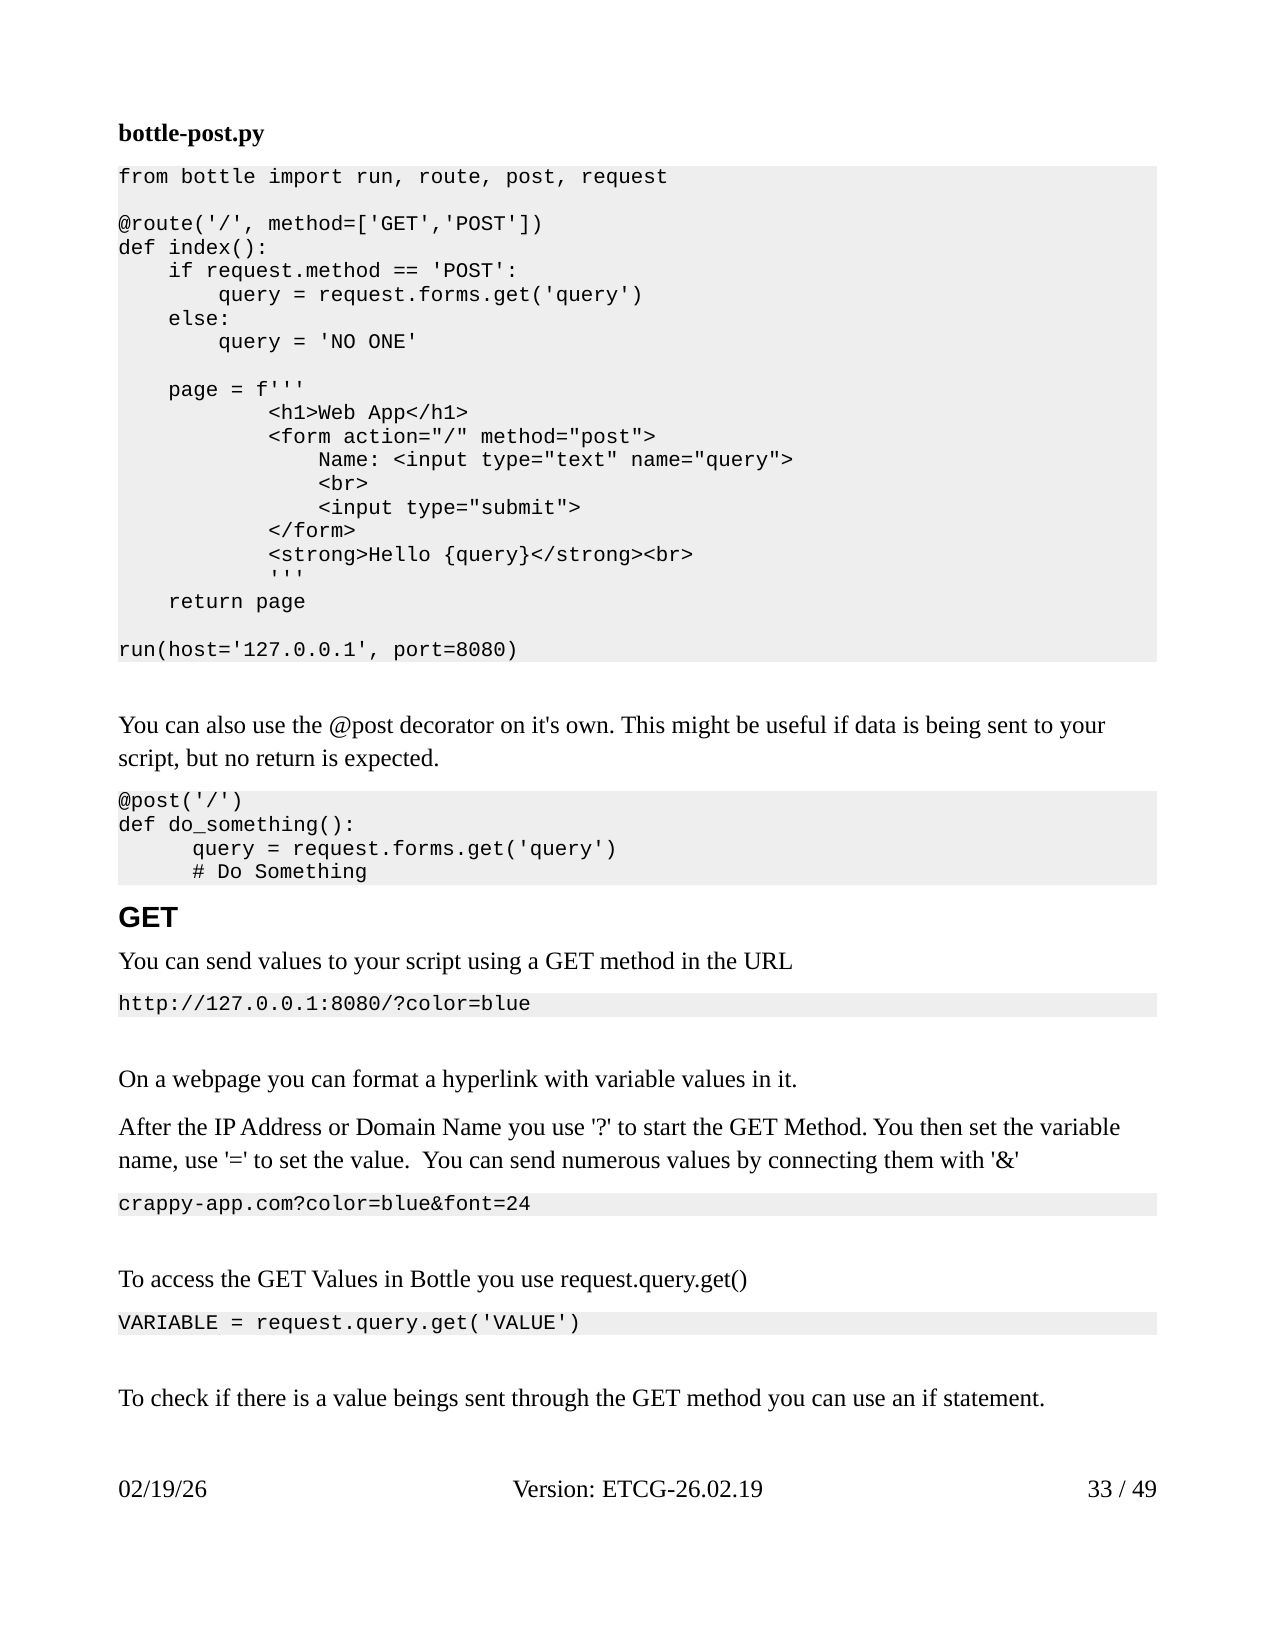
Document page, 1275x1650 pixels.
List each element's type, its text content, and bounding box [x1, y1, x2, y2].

text <h1>Web App</h1> [118, 402, 1157, 426]
text <form action="/" method="post"> [118, 426, 1157, 449]
text VARIABLE = request.query.get('VALUE') [118, 1312, 1157, 1335]
text bottle-post.py [118, 118, 1157, 147]
text query = request.forms.get('query') [118, 838, 1157, 861]
text @post('/') [118, 791, 1157, 814]
text Name: <input type="text" name="query"> [118, 449, 1157, 473]
text To access the GET Values in Bottle you use request.query.get() [118, 1264, 1157, 1293]
text query = 'NO ONE' [118, 331, 1157, 355]
text return page [118, 591, 1157, 615]
text ''' [118, 568, 1157, 591]
text page = f''' [118, 378, 1157, 402]
text @route('/', method=['GET','POST']) [118, 213, 1157, 237]
text http://127.0.0.1:8080/?color=blue [118, 993, 1157, 1017]
text <strong>Hello {query}</strong><br> [118, 544, 1157, 568]
text if request.method == 'POST': [118, 260, 1157, 284]
text You can also use the @post decorator on it's own. This might be useful if data is being sent to your script, but no return is expected. [118, 710, 1157, 772]
text # Do Something [118, 861, 1157, 885]
text crappy-app.com?color=blue&font=24 [118, 1193, 1157, 1216]
text from bottle import run, route, post, request [118, 166, 1157, 189]
subtitle GET [118, 900, 1157, 933]
text On a webpage you can format a hyperlink with variable values in it. [118, 1064, 1157, 1093]
text def do_something(): [118, 814, 1157, 838]
text else: [118, 308, 1157, 331]
text <br> [118, 473, 1157, 497]
text To check if there is a value beings sent through the GET method you can use an if statement. [118, 1383, 1157, 1412]
text After the IP Address or Domain Name you use '?' to start the GET Method. You then set the variable name, use '=' to set the value. You can send numerous values by connecting them with '&' [118, 1112, 1157, 1174]
text You can send values to your script using a GET method in the URL [118, 946, 1157, 974]
text </form> [118, 520, 1157, 544]
text def index(): [118, 237, 1157, 260]
text query = request.forms.get('query') [118, 284, 1157, 308]
text <input type="submit"> [118, 497, 1157, 520]
text run(host='127.0.0.1', port=8080) [118, 639, 1157, 662]
